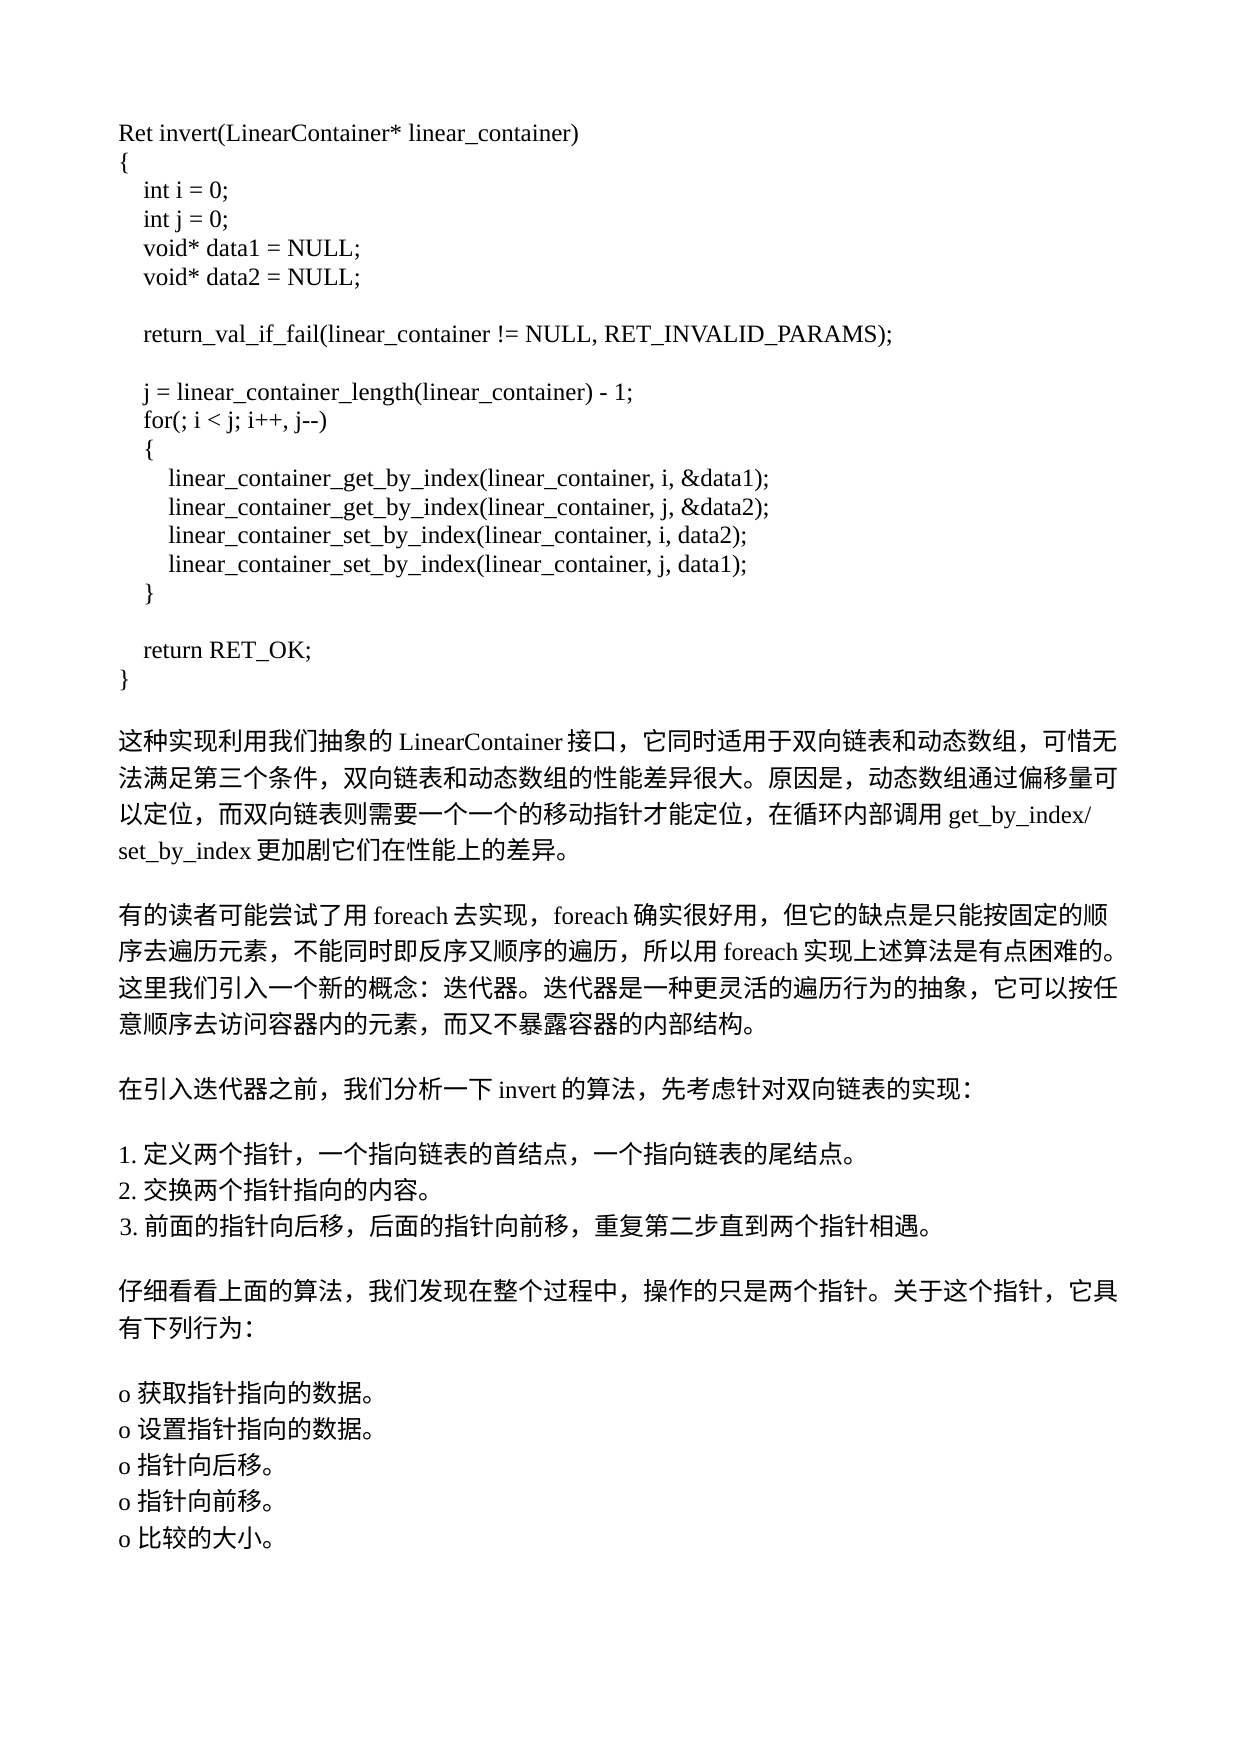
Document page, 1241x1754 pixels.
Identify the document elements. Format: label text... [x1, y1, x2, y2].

text o 指针向前移。 [118, 1482, 1122, 1518]
text for(; i < j; i++, j--) [118, 406, 1122, 434]
text 有的读者可能尝试了用foreach去实现，foreach确实很好用，但它的缺点是只能按固定的顺序去遍历元素，不能同时即反序又顺序的遍历，所以用foreach实现上述算法是有点困难的。这里我们引入一个新的概念：迭代器。迭代器是一种更灵活的遍历行为的抽象，它可以按任意顺序去访问容器内的元素，而又不暴露容器的内部结构。 [118, 896, 1122, 1041]
text int i = 0; [118, 176, 1122, 204]
list 3. 前面的指针向后移，后面的指针向前移，重复第二步直到两个指针相遇。 [82, 1207, 1122, 1243]
text 这种实现利用我们抽象的 LinearContainer接口，它同时适用于双向链表和动态数组，可惜无法满足第三个条件，双向链表和动态数组的性能差异很大。原因是，动态数组通过偏移量可以定位，而双向链表则需要一个一个的移动指针才能定位，在循环内部调用get_by_index/ set_by_index更加剧它们在性能上的差异。 [118, 722, 1122, 867]
text int j = 0; [118, 204, 1122, 233]
text Ret invert(LinearContainer* linear_container) [118, 118, 1122, 147]
text linear_container_set_by_index(linear_container, i, data2); [118, 521, 1122, 549]
text linear_container_get_by_index(linear_container, j, &data2); [118, 492, 1122, 521]
text o 设置指针指向的数据。 [118, 1409, 1122, 1446]
text return_val_if_fail(linear_container != NULL, RET_INVALID_PARAMS); [118, 319, 1122, 348]
text 1. 定义两个指针，一个指向链表的首结点，一个指向链表的尾结点。 [118, 1134, 1122, 1171]
text { [118, 147, 1122, 176]
text linear_container_set_by_index(linear_container, j, data1); [118, 549, 1122, 578]
text 在引入迭代器之前，我们分析一下invert的算法，先考虑针对双向链表的实现： [118, 1069, 1122, 1106]
text void* data2 = NULL; [118, 262, 1122, 291]
text j = linear_container_length(linear_container) - 1; [118, 377, 1122, 406]
text return RET_OK; [118, 636, 1122, 664]
text } [118, 578, 1122, 607]
text 2. 交换两个指针指向的内容。 [118, 1171, 1122, 1207]
text linear_container_get_by_index(linear_container, i, &data1); [118, 463, 1122, 492]
text o 比较的大小。 [118, 1518, 1122, 1554]
text 仔细看看上面的算法，我们发现在整个过程中，操作的只是两个指针。关于这个指针，它具有下列行为： [118, 1272, 1122, 1344]
text o 获取指针指向的数据。 [118, 1373, 1122, 1409]
text } [118, 664, 1122, 693]
text { [118, 434, 1122, 463]
text o 指针向后移。 [118, 1446, 1122, 1482]
text void* data1 = NULL; [118, 233, 1122, 262]
